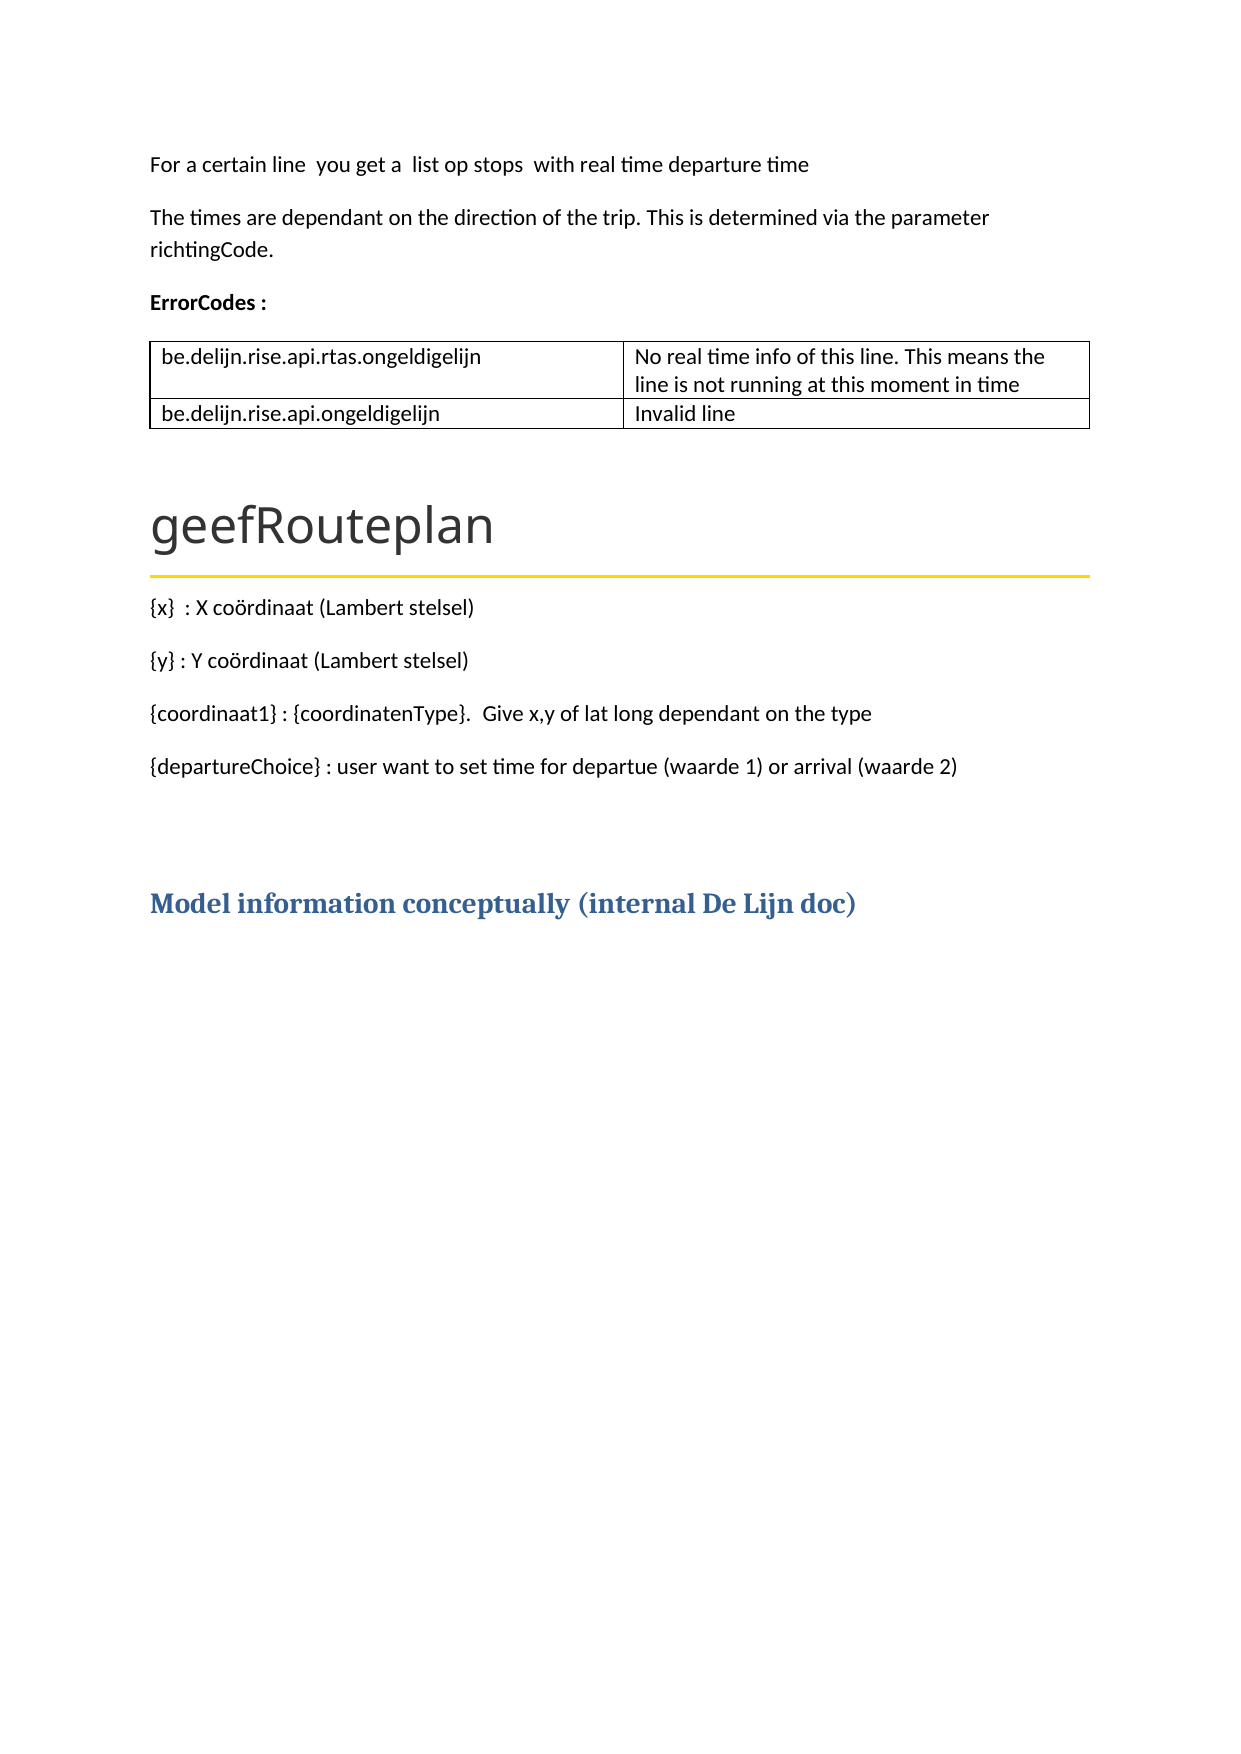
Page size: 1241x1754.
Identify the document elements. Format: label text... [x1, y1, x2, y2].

text {x} : X coördinaat (Lambert stelsel) [150, 593, 1090, 621]
table_header be.delijn.rise.api.rtas.ongeldigelijn [151, 342, 623, 398]
text {y} : Y coördinaat (Lambert stelsel) [150, 646, 1090, 674]
text For a certain line you get a list op stops with real time departure time [150, 150, 1090, 178]
table_cell be.delijn.rise.api.ongeldigelijn [151, 399, 623, 427]
table_cell Invalid line [624, 399, 1089, 427]
text {departureChoice} : user want to set time for departue (waarde 1) or arrival (waarde 2) [150, 752, 1090, 780]
subtitle Model information conceptually (internal De Lijn doc) [150, 887, 1090, 921]
text {coordinaat1} : {coordinatenType}. Give x,y of lat long dependant on the type [150, 699, 1090, 727]
subtitle geefRouteplan [150, 490, 1090, 575]
text ErrorCodes : [150, 288, 1090, 316]
text The times are dependant on the direction of the trip. This is determined via the parameter richtingCode. [150, 203, 1090, 263]
table_header No real time info of this line. This means the line is not running at this moment in time [624, 342, 1089, 398]
